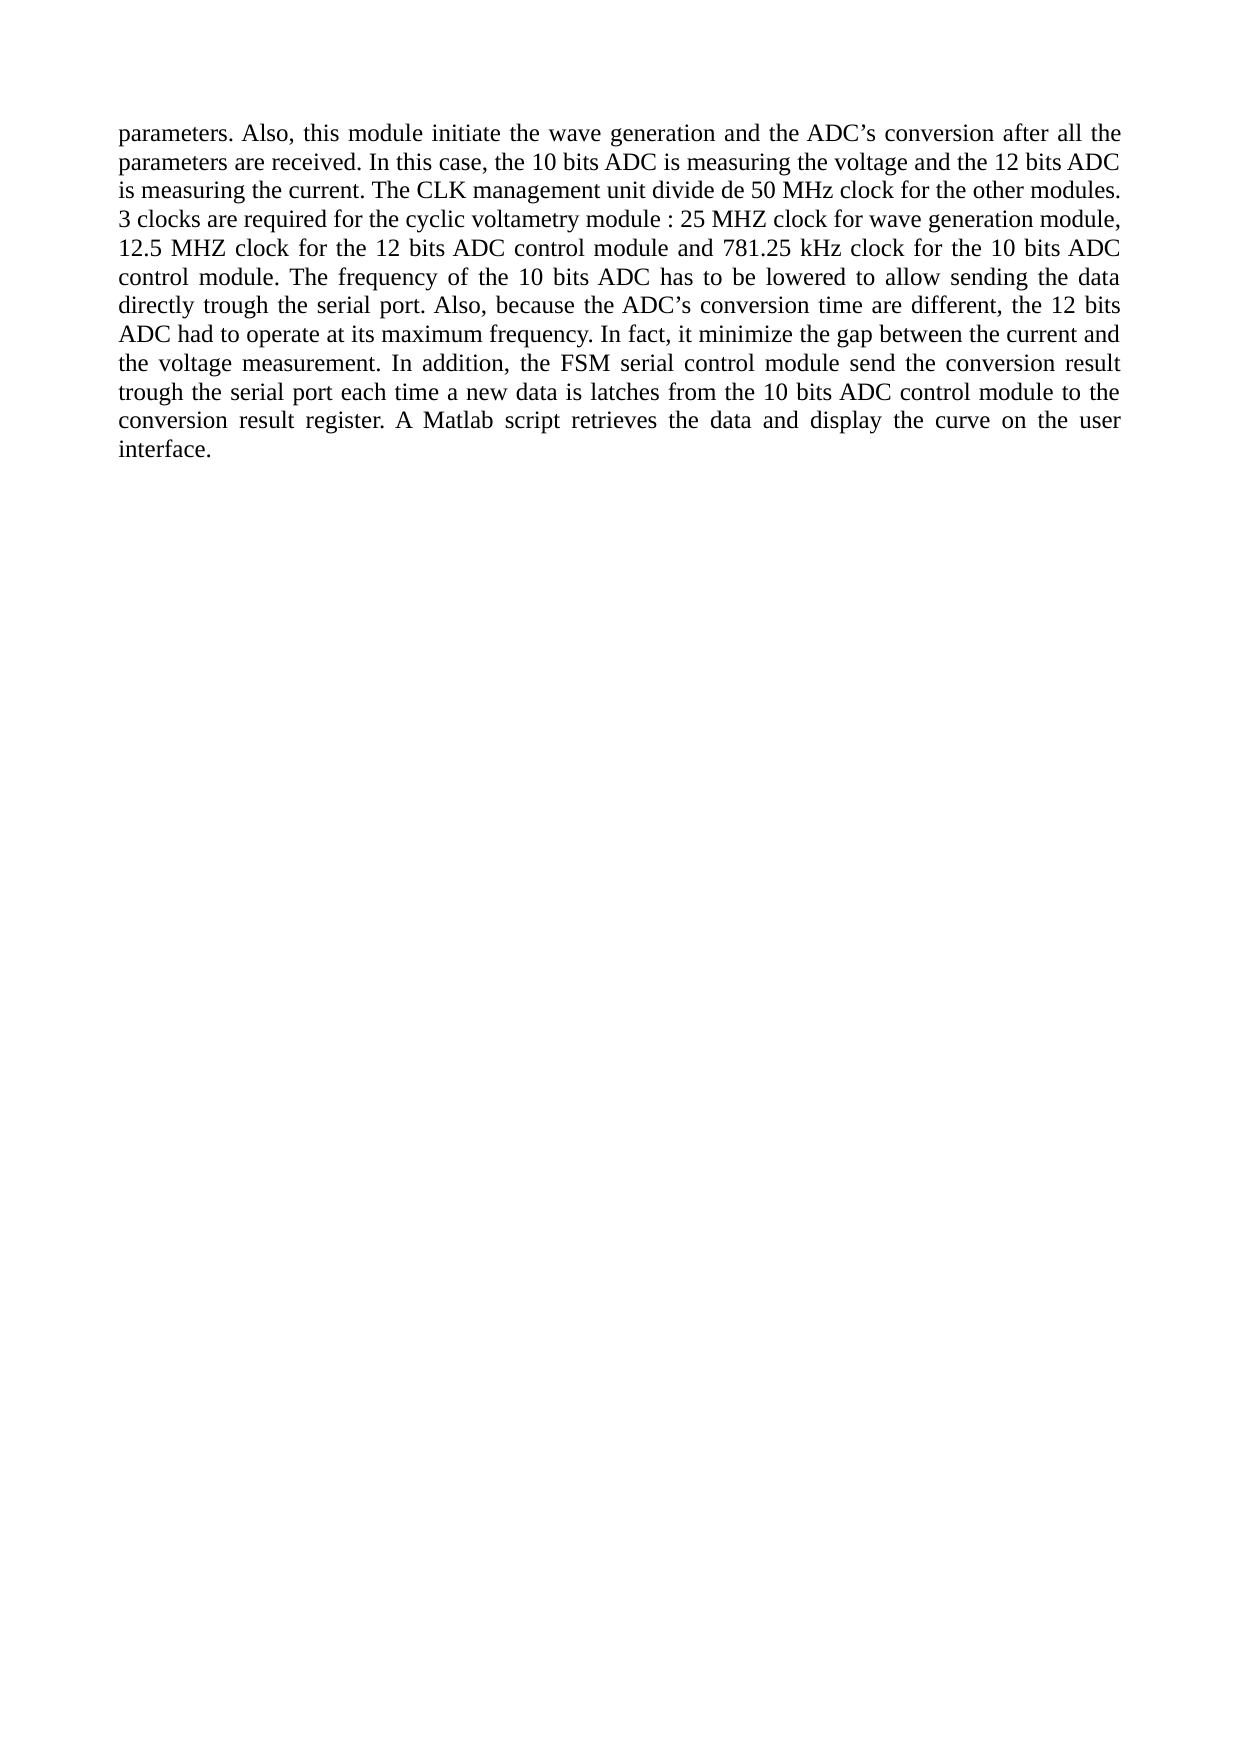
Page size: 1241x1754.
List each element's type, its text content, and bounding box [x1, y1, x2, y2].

text parameters. Also, this module initiate the wave generation and the ADC’s conversion after all the parameters are received. In this case, the 10 bits ADC is measuring the voltage and the 12 bits ADC is measuring the current. The CLK management unit divide de 50 MHz clock for the other modules. 3 clocks are required for the cyclic voltametry module : 25 MHZ clock for wave generation module, 12.5 MHZ clock for the 12 bits ADC control module and 781.25 kHz clock for the 10 bits ADC control module. The frequency of the 10 bits ADC has to be lowered to allow sending the data directly trough the serial port. Also, because the ADC’s conversion time are different, the 12 bits ADC had to operate at its maximum frequency. In fact, it minimize the gap between the current and the voltage measurement. In addition, the FSM serial control module send the conversion result trough the serial port each time a new data is latches from the 10 bits ADC control module to the conversion result register. A Matlab script retrieves the data and display the curve on the user interface. [118, 118, 1122, 463]
